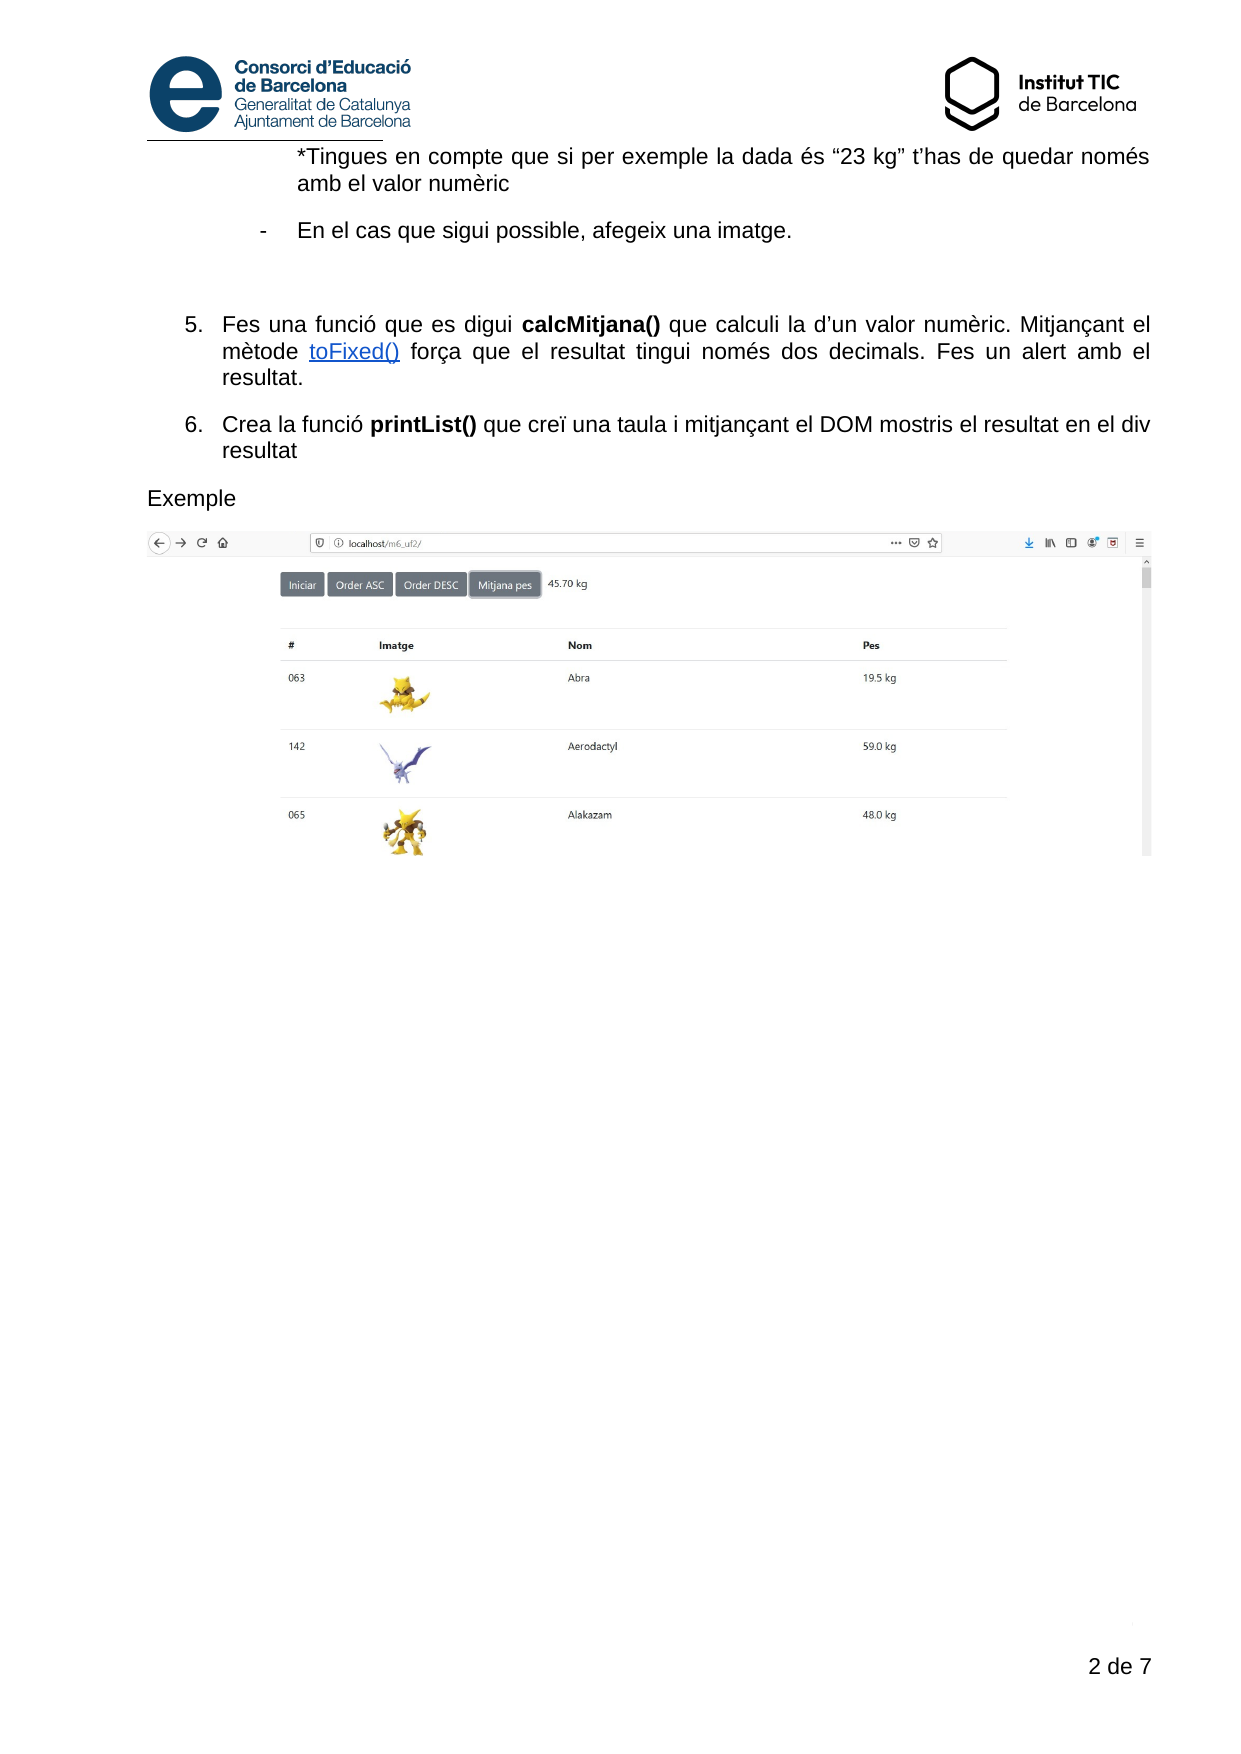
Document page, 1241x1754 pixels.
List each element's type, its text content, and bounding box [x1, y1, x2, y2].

picture [146, 52, 414, 136]
text Exemple [147, 485, 1152, 511]
picture [934, 48, 1148, 139]
list En el cas que sigui possible, afegeix una imatge. [259, 217, 1152, 243]
list Fes una funció que es digui calcMitjana() que calculi la d’un valor numèric. Mitjançant el mètode toFixed() força que el resultat tingui només dos decimals. Fes un alert amb el resultat. [184, 311, 1152, 390]
text *Tingues en compte que si per exemple la dada és “23 kg” t’has de quedar només amb el valor numèric [297, 143, 1152, 196]
picture [146, 531, 1152, 856]
list Crea la funció printList() que creï una taula i mitjançant el DOM mostris el resultat en el div resultat [184, 411, 1152, 464]
